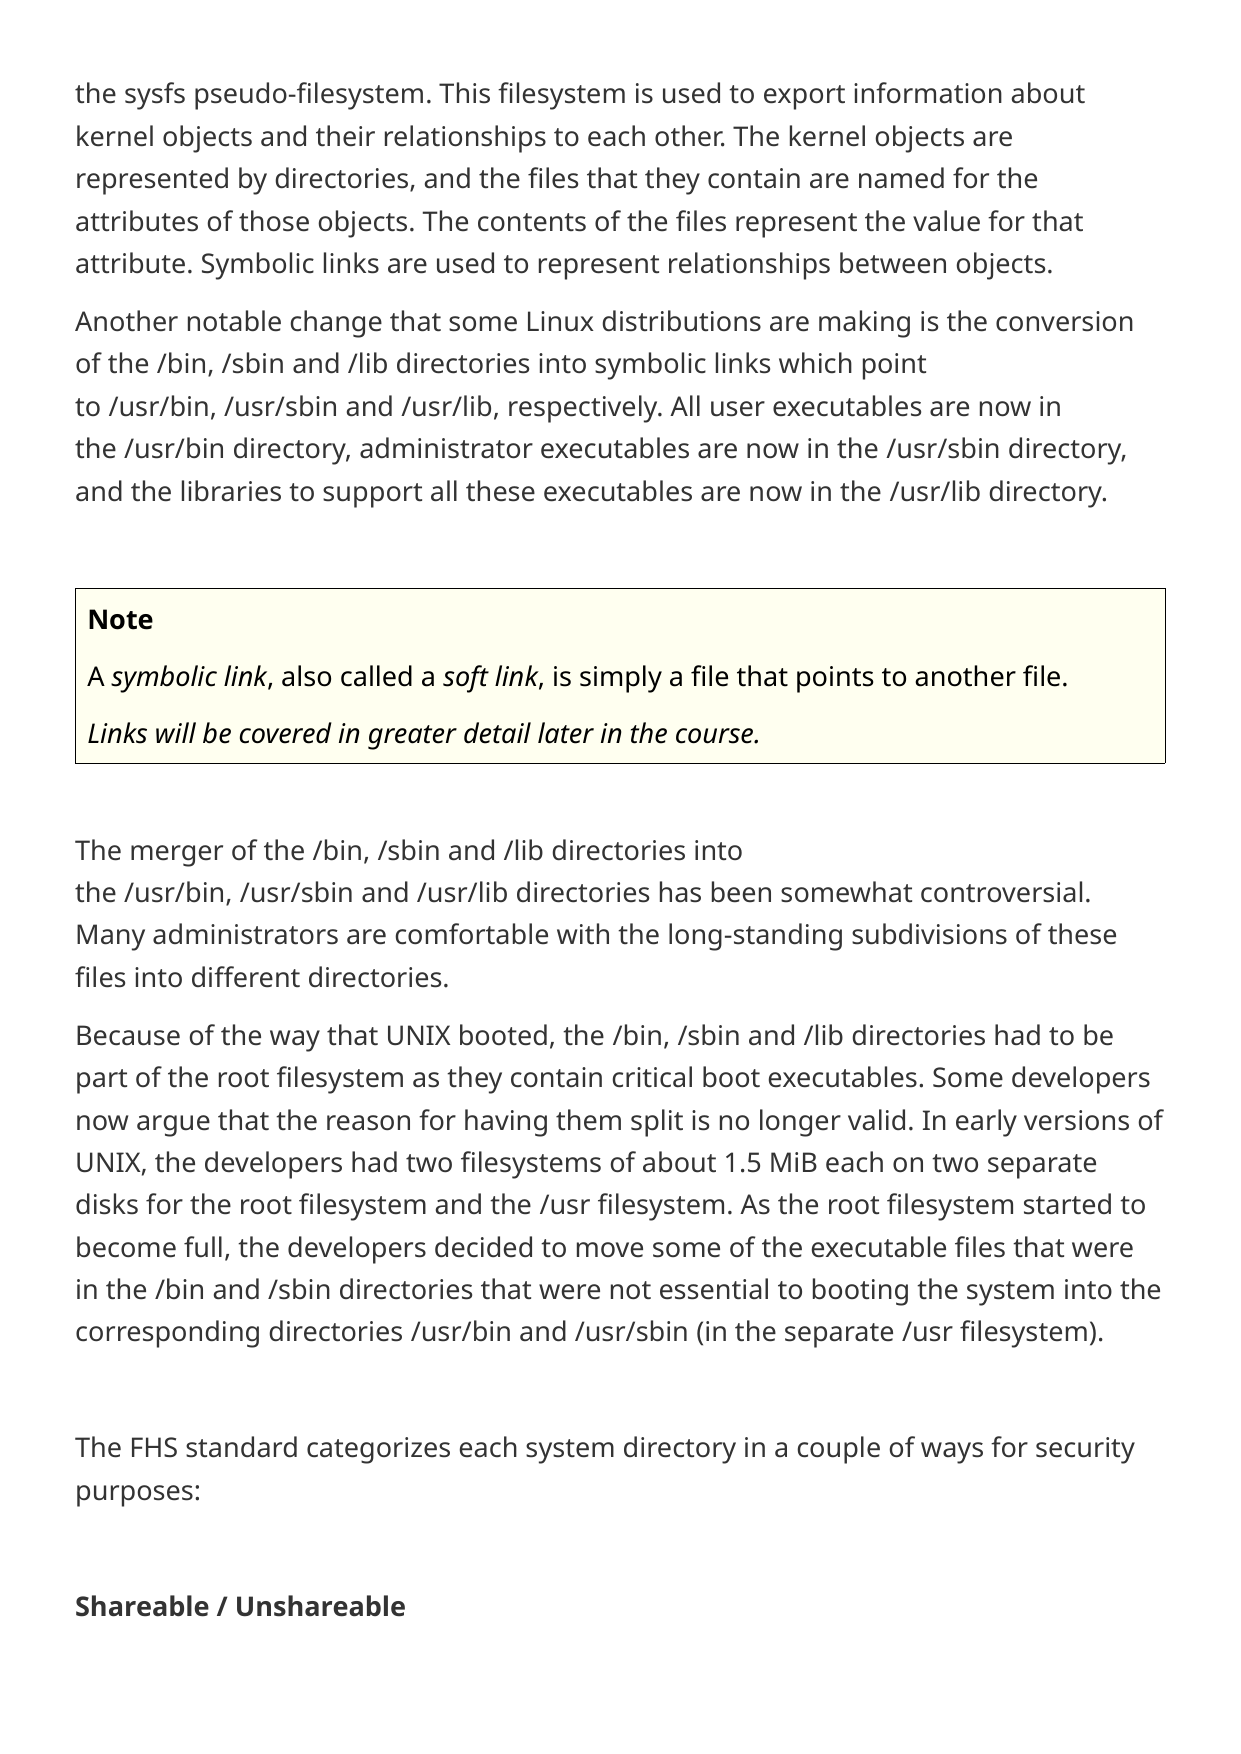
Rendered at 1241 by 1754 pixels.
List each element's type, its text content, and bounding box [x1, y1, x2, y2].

text the sysfs pseudo-filesystem. This filesystem is used to export information about kernel objects and their relationships to each other. The kernel objects are represented by directories, and the files that they contain are named for the attributes of those objects. The contents of the files represent the value for that attribute. Symbolic links are used to represent relationships between objects. [75, 75, 1165, 281]
text Shareable / Unshareable [75, 1587, 1165, 1624]
text The FHS standard categorizes each system directory in a couple of ways for security purposes: [75, 1429, 1165, 1508]
text The merger of the /bin, /sbin and /lib directories into the /usr/bin, /usr/sbin and /usr/lib directories has been somewhat controversial. Many administrators are comfortable with the long-standing subdivisions of these files into different directories. [75, 831, 1165, 995]
text Another notable change that some Linux distributions are making is the conversion of the /bin, /sbin and /lib directories into symbolic links which point to /usr/bin, /usr/sbin and /usr/lib, respectively. All user executables are now in the /usr/bin directory, administrator executables are now in the /usr/sbin directory, and the libraries to support all these executables are now in the /usr/lib directory. [75, 303, 1165, 509]
text Because of the way that UNIX booted, the /bin, /sbin and /lib directories had to be part of the root filesystem as they contain critical boot executables. Some developers now argue that the reason for having them split is no longer valid. In early versions of UNIX, the developers had two filesystems of about 1.5 MiB each on two separate disks for the root filesystem and the /usr filesystem. As the root filesystem started to become full, the developers decided to move some of the executable files that were in the /bin and /sbin directories that were not essential to booting the system into the corresponding directories /usr/bin and /usr/sbin (in the separate /usr filesystem). [75, 1016, 1165, 1350]
text Note [76, 589, 1165, 637]
text Links will be covered in greater detail later in the course. [76, 702, 1165, 763]
text A symbolic link, also called a soft link, is simply a file that points to another file. [76, 645, 1165, 694]
